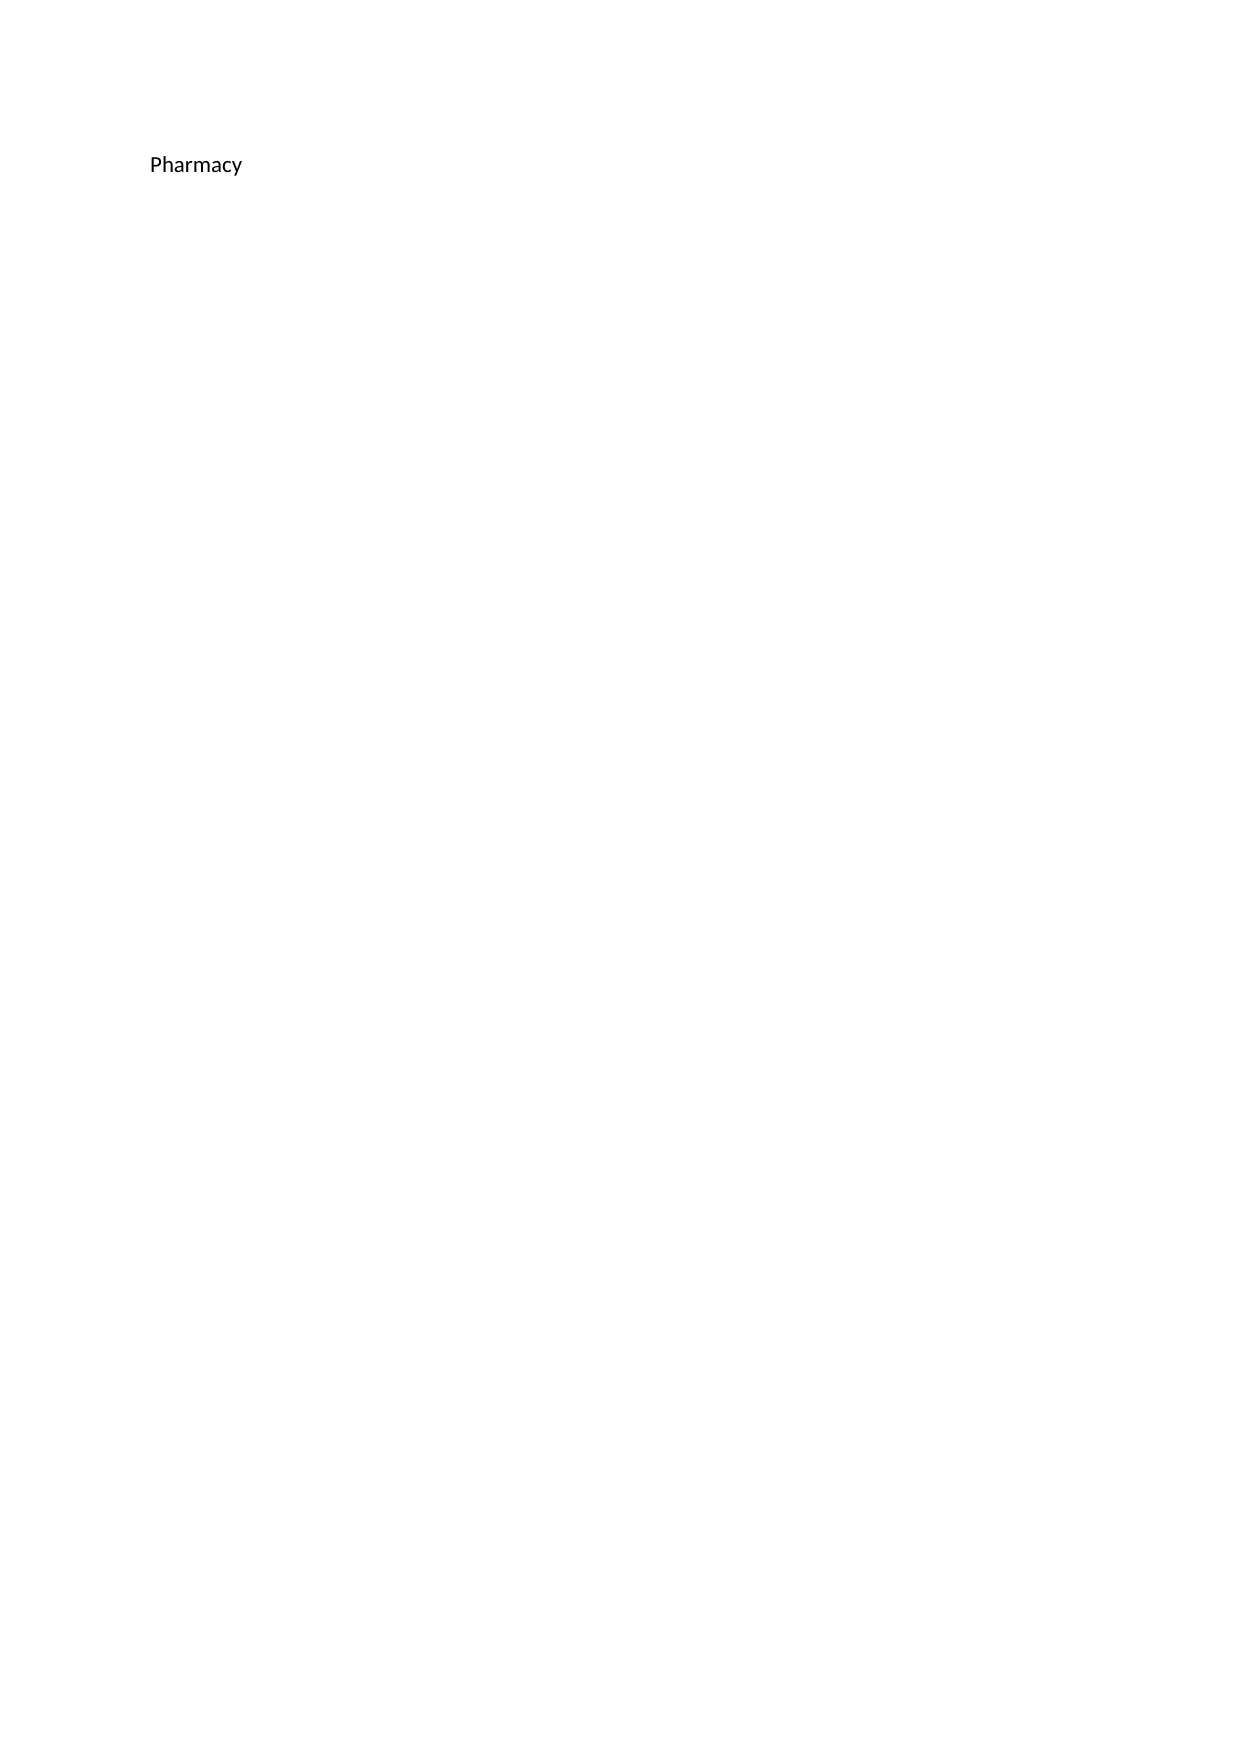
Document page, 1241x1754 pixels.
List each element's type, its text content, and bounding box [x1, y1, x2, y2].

text Pharmacy [150, 150, 1090, 178]
